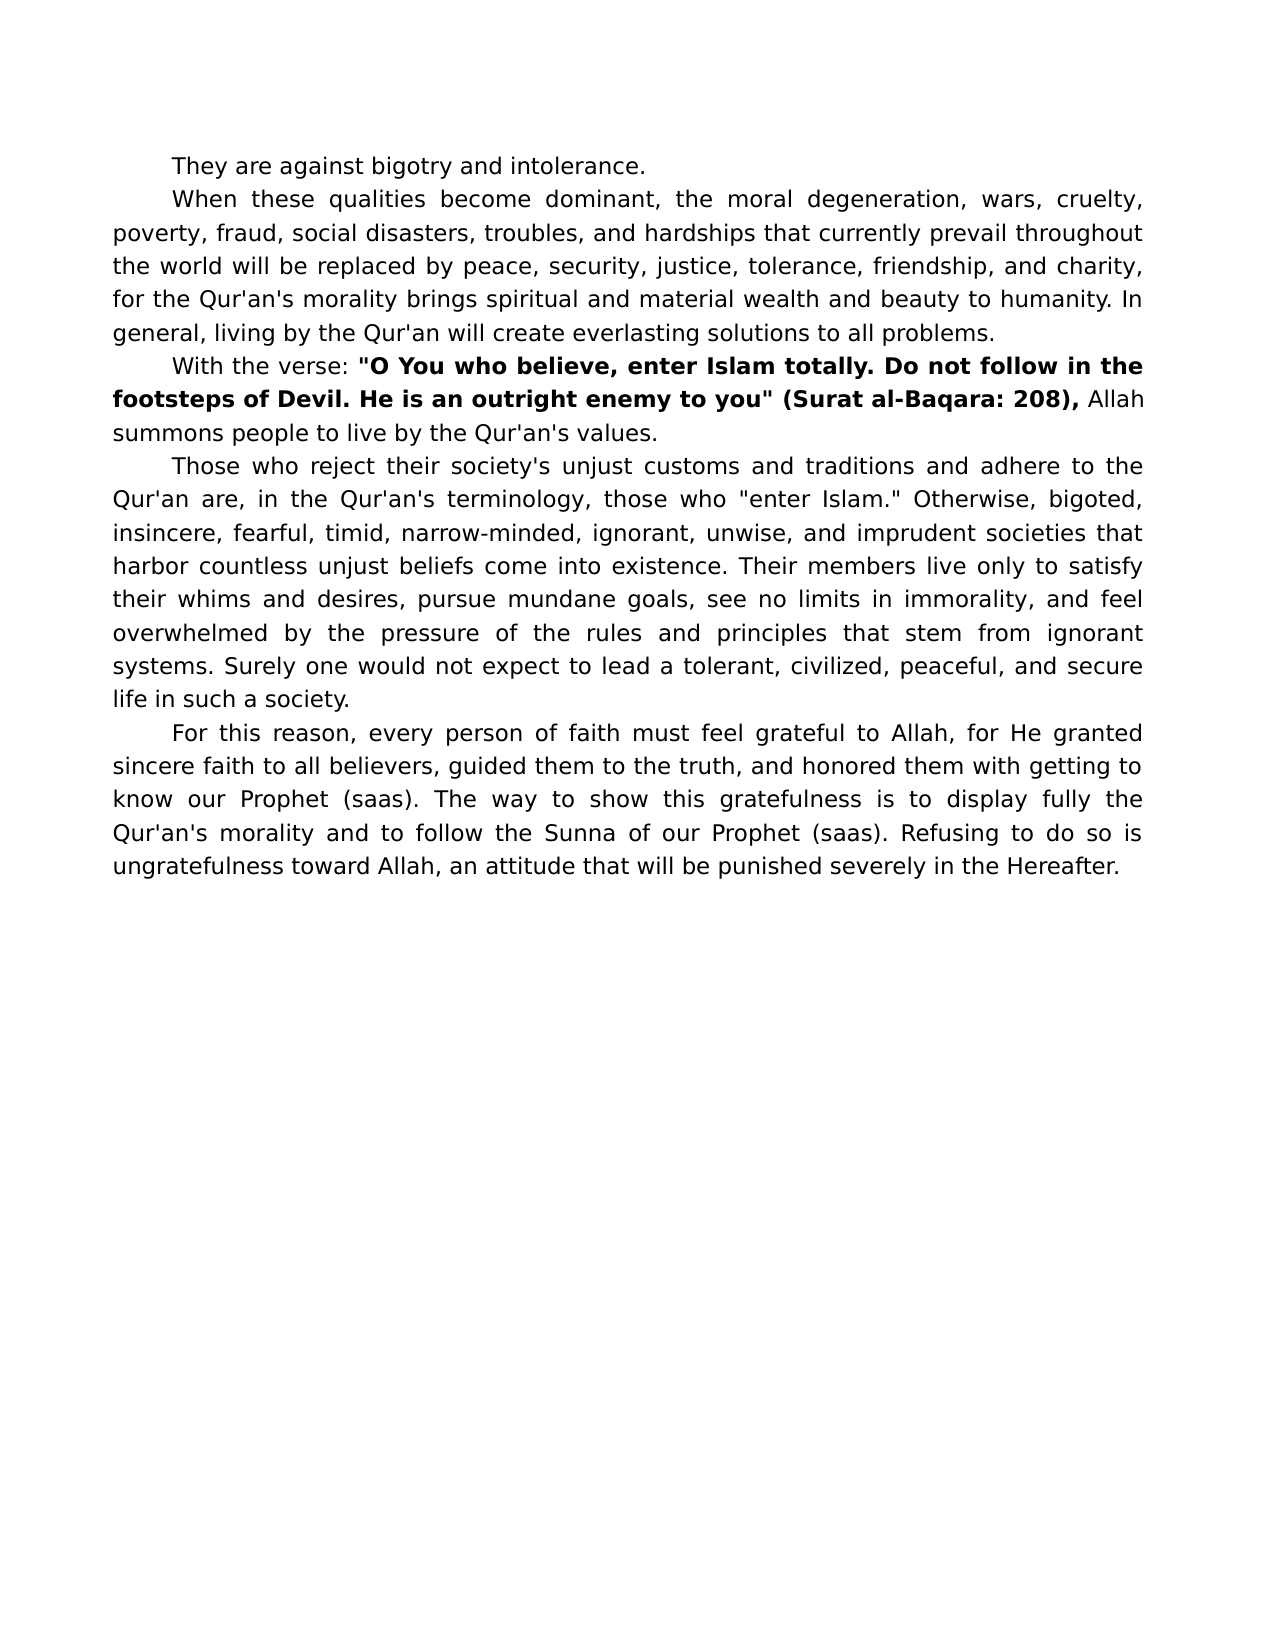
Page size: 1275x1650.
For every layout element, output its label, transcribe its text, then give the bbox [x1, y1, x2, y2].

text Those who reject their society's unjust customs and traditions and adhere to the Qur'an are, in the Qur'an's terminology, those who "enter Islam." Otherwise, bigoted, insincere, fearful, timid, narrow-minded, ignorant, unwise, and imprudent societies that harbor countless unjust beliefs come into existence. Their members live only to satisfy their whims and desires, pursue mundane goals, see no limits in immorality, and feel overwhelmed by the pressure of the rules and principles that stem from ignorant systems. Surely one would not expect to lead a tolerant, civilized, peaceful, and secure life in such a society. [112, 448, 1145, 714]
text They are against bigotry and intolerance. [112, 148, 1145, 181]
text With the verse: "O You who believe, enter Islam totally. Do not follow in the footsteps of Devil. He is an outright enemy to you" (Surat al-Baqara: 208), Allah summons people to live by the Qur'an's values. [112, 348, 1145, 448]
text When these qualities become dominant, the moral degeneration, wars, cruelty, poverty, fraud, social disasters, troubles, and hardships that currently prevail throughout the world will be replaced by peace, security, justice, tolerance, friendship, and charity, for the Qur'an's morality brings spiritual and material wealth and beauty to humanity. In general, living by the Qur'an will create everlasting solutions to all problems. [112, 181, 1145, 348]
text For this reason, every person of faith must feel grateful to Allah, for He granted sincere faith to all believers, guided them to the truth, and honored them with getting to know our Prophet (saas). The way to show this gratefulness is to display fully the Qur'an's morality and to follow the Sunna of our Prophet (saas). Refusing to do so is ungratefulness toward Allah, an attitude that will be punished severely in the Hereafter. [112, 714, 1145, 881]
